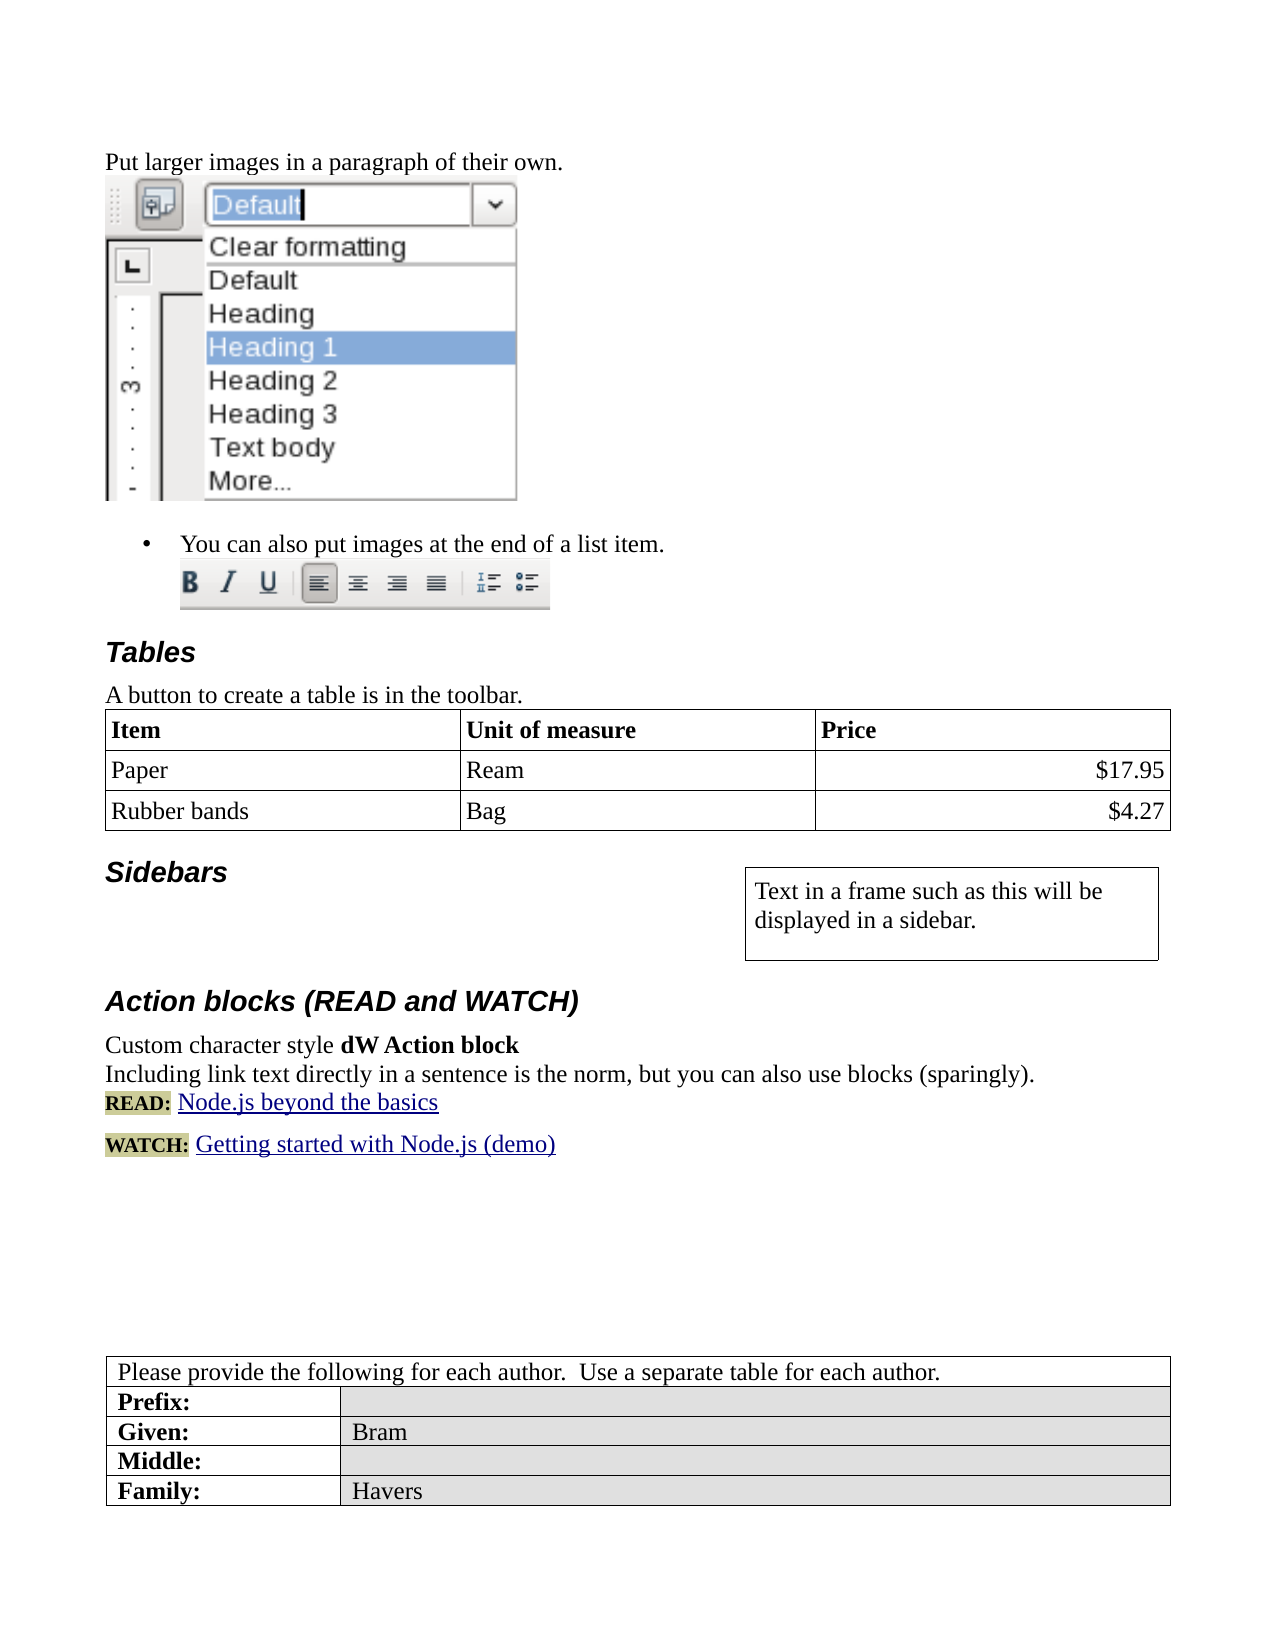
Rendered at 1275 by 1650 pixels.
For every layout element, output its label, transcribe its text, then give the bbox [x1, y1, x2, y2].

text Custom character style dW Action block Including link text directly in a sentence is the norm, but you can also use blocks (sparingly). [105, 1030, 1170, 1087]
table_cell Family: [107, 1476, 340, 1505]
table_cell Given: [107, 1417, 340, 1445]
picture [180, 558, 551, 610]
table_cell $17,95 [816, 751, 1170, 790]
table_cell Middle: [107, 1446, 340, 1475]
picture [105, 175, 518, 501]
table_header Price [816, 710, 1170, 750]
table_header Unit of measure [461, 710, 815, 750]
subtitle Tables [105, 634, 1170, 668]
table_header Item [106, 710, 460, 750]
subtitle Sidebars [105, 855, 1170, 889]
table_cell [341, 1387, 1170, 1416]
list You can also put images at the end of a list item. [142, 529, 1170, 609]
text READ: Node.js beyond the basics [105, 1087, 1170, 1116]
subtitle Action blocks (READ and WATCH) [105, 984, 1170, 1017]
text Put larger images in a paragraph of their own. [105, 147, 1170, 176]
text A button to create a table is in the toolbar. [105, 681, 1170, 709]
table_header Please provide the following for each author. Use a separate table for each author. [107, 1357, 1170, 1386]
subtitle Sidebars [746, 868, 1158, 960]
table_cell Bag [461, 791, 815, 830]
text Text in a frame such as this will be displayed in a sidebar. [754, 876, 1149, 934]
text WATCH: Getting started with Node.js (demo) [105, 1129, 1170, 1157]
table_cell [341, 1446, 1170, 1475]
table_cell Prefix: [107, 1387, 340, 1416]
table_cell Bram [341, 1417, 1170, 1445]
table_cell Havers [341, 1476, 1170, 1505]
table_cell Paper [106, 751, 460, 790]
table_cell $4,27 [816, 791, 1170, 830]
table_cell Rubber bands [106, 791, 460, 830]
table_cell Ream [461, 751, 815, 790]
